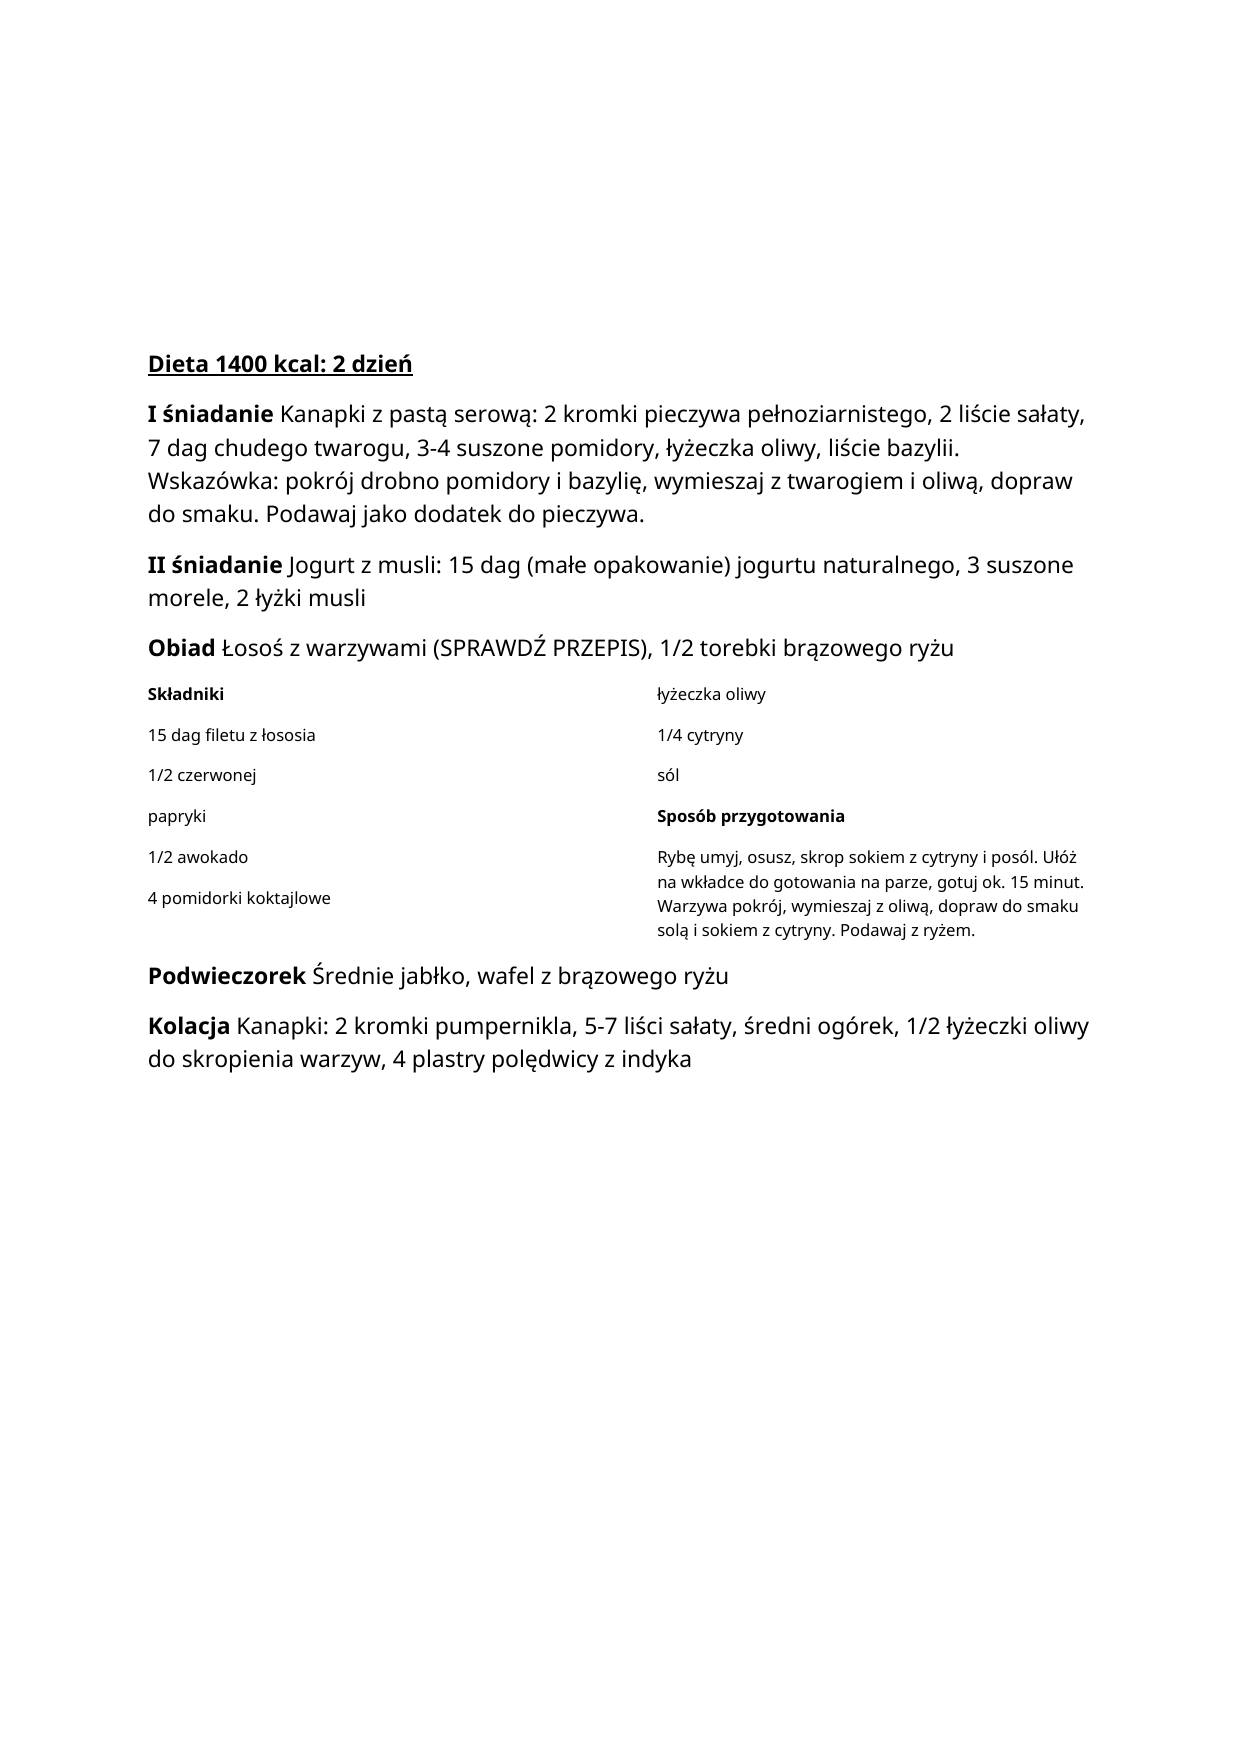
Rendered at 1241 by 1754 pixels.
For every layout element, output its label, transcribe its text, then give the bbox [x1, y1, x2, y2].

text II śniadanie Jogurt z musli: 15 dag (małe opakowanie) jogurtu naturalnego, 3 suszone morele, 2 łyżki musli [148, 548, 1093, 613]
text 1/4 cytryny [657, 723, 1093, 746]
text Rybę umyj, osusz, skrop sokiem z cytryny i posól. Ułóż na wkładce do gotowania na parze, gotuj ok. 15 minut. Warzywa pokrój, wymieszaj z oliwą, dopraw do smaku solą i sokiem z cytryny. Podawaj z ryżem. [657, 846, 1093, 941]
text łyżeczka oliwy [657, 682, 1093, 705]
text 4 pomidorki koktajlowe [148, 887, 583, 909]
text sól [657, 764, 1093, 787]
text 1/2 awokado [148, 846, 583, 869]
text Kolacja Kanapki: 2 kromki pumpernikla, 5-7 liści sałaty, średni ogórek, 1/2 łyżeczki oliwy do skropienia warzyw, 4 plastry polędwicy z indyka [148, 1010, 1093, 1074]
text Składniki [148, 682, 583, 705]
text I śniadanie Kanapki z pastą serową: 2 kromki pieczywa pełnoziarnistego, 2 liście sałaty, 7 dag chudego twarogu, 3-4 suszone pomidory, łyżeczka oliwy, liście bazylii. Wskazówka: pokrój drobno pomidory i bazylię, wymieszaj z twarogiem i oliwą, dopraw do smaku. Podawaj jako dodatek do pieczywa. [148, 398, 1093, 530]
text Podwieczorek Średnie jabłko, wafel z brązowego ryżu [148, 960, 1093, 991]
text Dieta 1400 kcal: 2 dzień [148, 348, 1093, 379]
text 15 dag filetu z łososia [148, 723, 583, 746]
text Obiad Łosoś z warzywami (SPRAWDŹ PRZEPIS), 1/2 torebki brązowego ryżu [148, 632, 1093, 663]
text 1/2 czerwonej [148, 764, 583, 787]
text Sposób przygotowania [657, 805, 1093, 828]
text papryki [148, 805, 583, 828]
